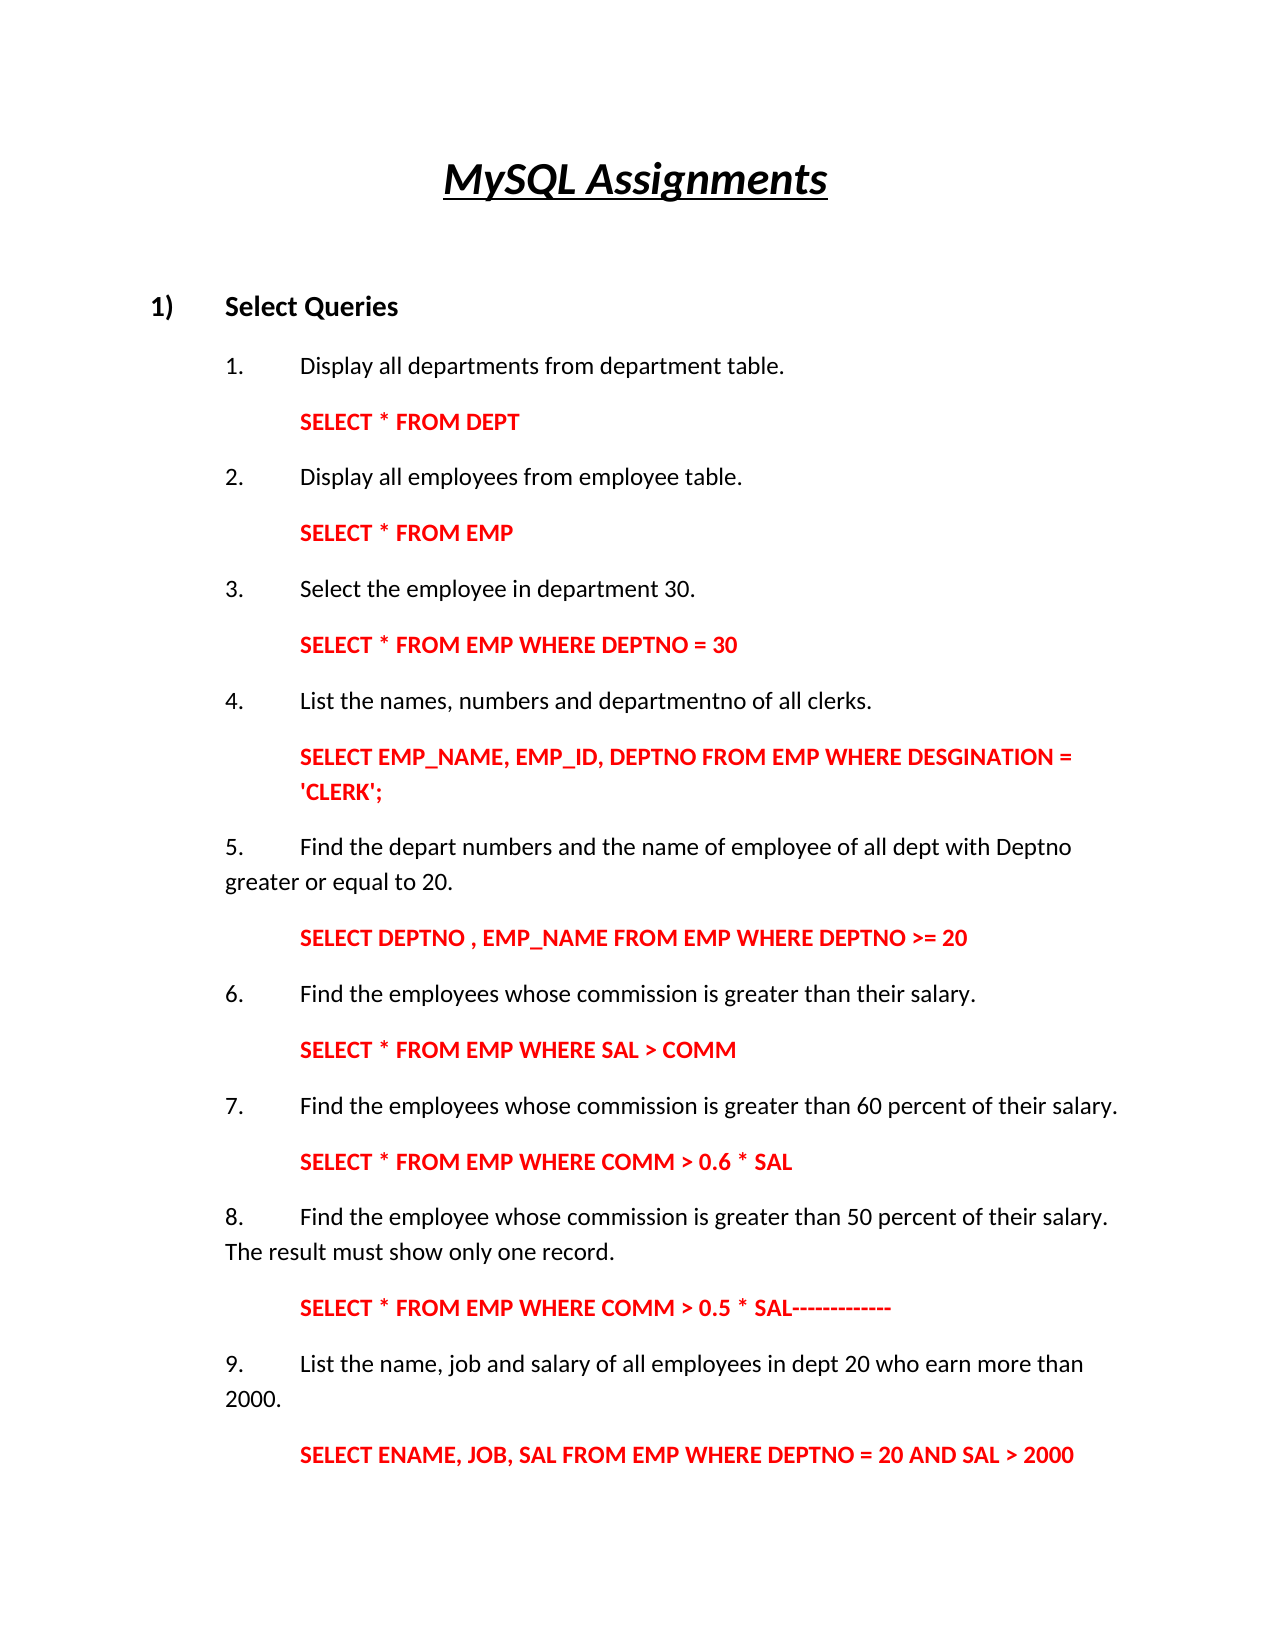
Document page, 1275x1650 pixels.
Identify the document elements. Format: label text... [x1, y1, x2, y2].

text MySQL Assignments [150, 150, 1125, 206]
text 1) Select Queries [150, 288, 1125, 324]
text SELECT * FROM EMP WHERE SAL > COMM [225, 1034, 1125, 1064]
text SELECT ENAME, JOB, SAL FROM EMP WHERE DEPTNO = 20 AND SAL > 2000 [225, 1439, 1125, 1469]
text 8. Find the employee whose commission is greater than 50 percent of their salary. The result must show only one record. [225, 1202, 1125, 1267]
text SELECT * FROM EMP WHERE COMM > 0.5 * SAL------------- [225, 1292, 1125, 1323]
text 4. List the names, numbers and departmentno of all clerks. [225, 685, 1125, 715]
text SELECT * FROM EMP WHERE DEPTNO = 30 [225, 629, 1125, 659]
text SELECT DEPTNO , EMP_NAME FROM EMP WHERE DEPTNO >= 20 [225, 922, 1125, 953]
text 6. Find the employees whose commission is greater than their salary. [225, 978, 1125, 1009]
text 2. Display all employees from employee table. [225, 462, 1125, 492]
text SELECT * FROM EMP WHERE COMM > 0.6 * SAL [225, 1146, 1125, 1176]
text SELECT * FROM EMP [225, 517, 1125, 548]
text SELECT EMP_NAME, EMP_ID, DEPTNO FROM EMP WHERE DESGINATION = 'CLERK'; [225, 741, 1125, 806]
text 7. Find the employees whose commission is greater than 60 percent of their salary. [225, 1090, 1125, 1120]
text 1. Display all departments from department table. [225, 350, 1125, 380]
text 5. Find the depart numbers and the name of employee of all dept with Deptno greater or equal to 20. [225, 832, 1125, 897]
text SELECT * FROM DEPT [225, 406, 1125, 436]
text 9. List the name, job and salary of all employees in dept 20 who earn more than 2000. [225, 1348, 1125, 1414]
text 3. Select the employee in department 30. [225, 573, 1125, 604]
